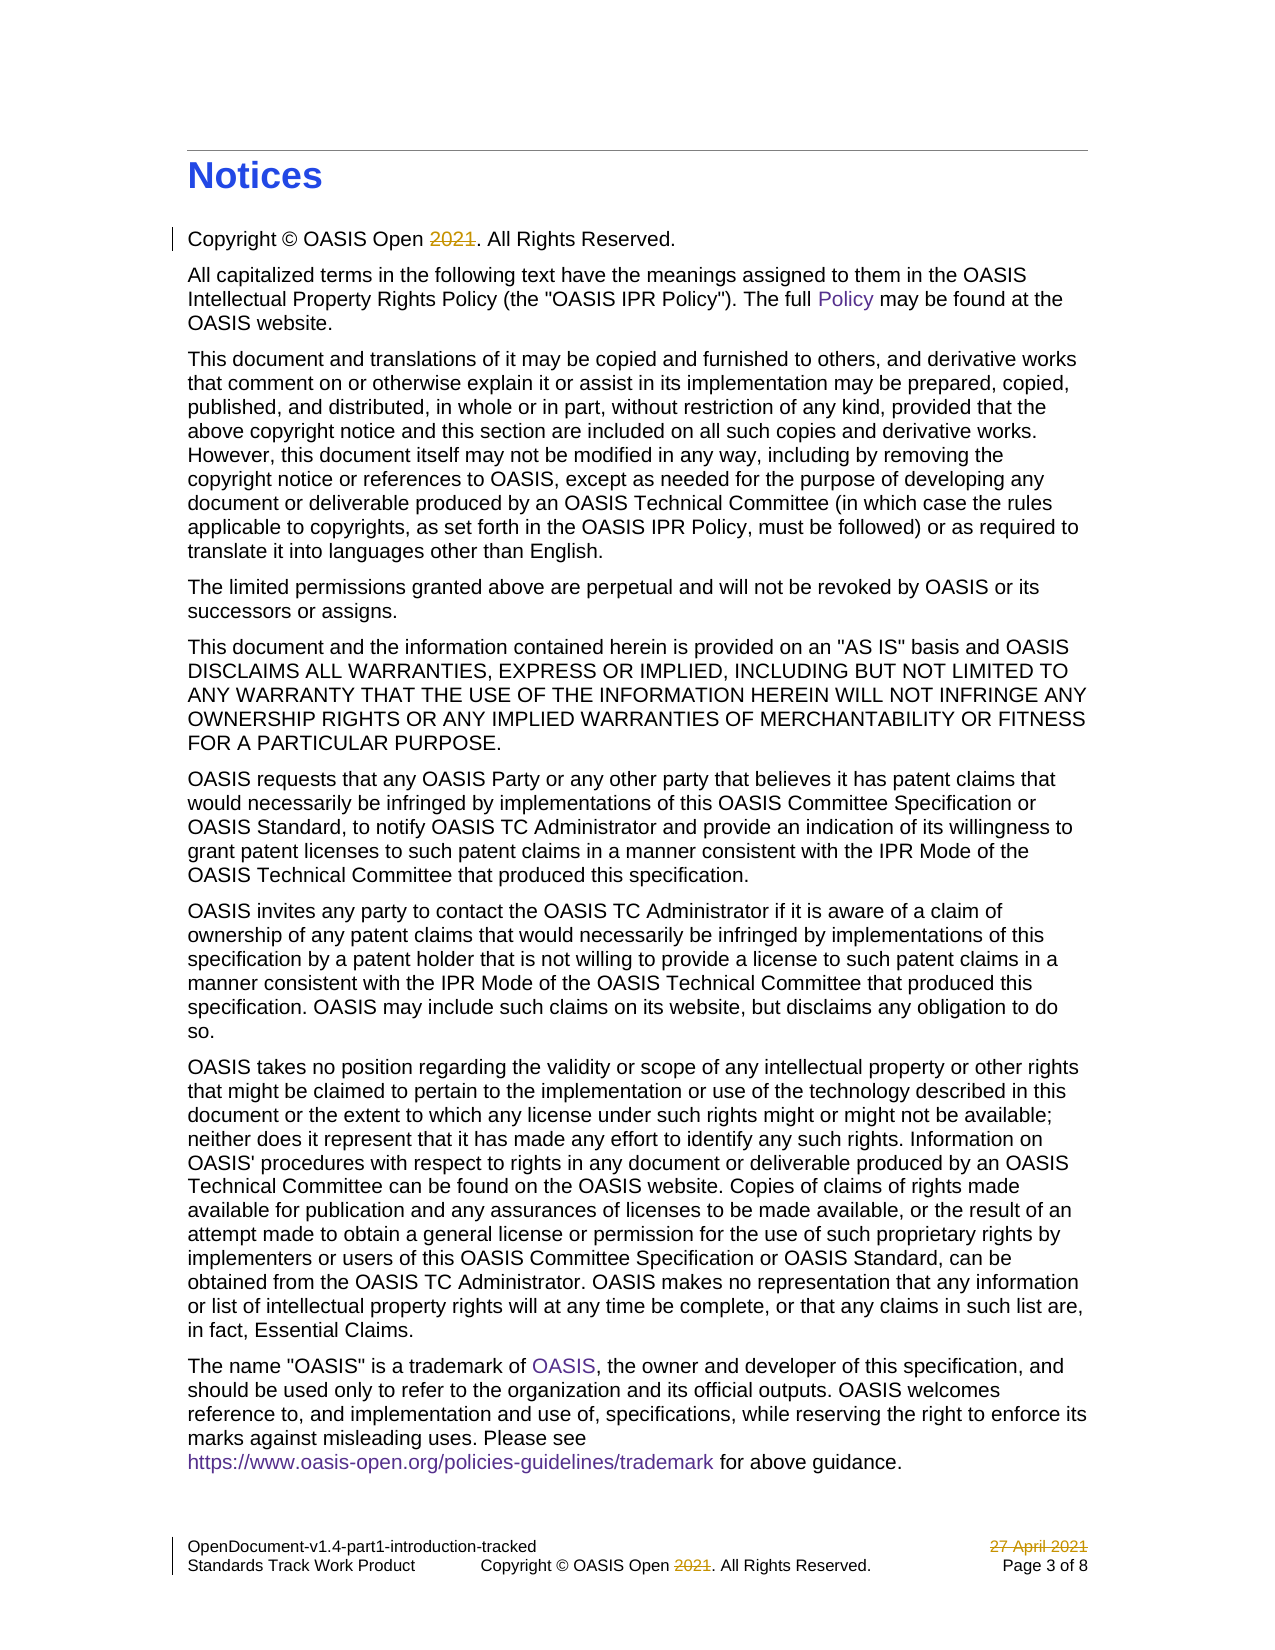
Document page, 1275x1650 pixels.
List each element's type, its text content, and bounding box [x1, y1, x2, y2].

text This document and translations of it may be copied and furnished to others, and derivative works that comment on or otherwise explain it or assist in its implementation may be prepared, copied, published, and distributed, in whole or in part, without restriction of any kind, provided that the above copyright notice and this section are included on all such copies and derivative works. However, this document itself may not be modified in any way, including by removing the copyright notice or references to OASIS, except as needed for the purpose of developing any document or deliverable produced by an OASIS Technical Committee (in which case the rules applicable to copyrights, as set forth in the OASIS IPR Policy, must be followed) or as required to translate it into languages other than English. [187, 347, 1088, 563]
text Copyright © OASIS Open . All Rights Reserved. [187, 227, 1088, 251]
text This document and the information contained herein is provided on an "AS IS" basis and OASIS DISCLAIMS ALL WARRANTIES, EXPRESS OR IMPLIED, INCLUDING BUT NOT LIMITED TO ANY WARRANTY THAT THE USE OF THE INFORMATION HEREIN WILL NOT INFRINGE ANY OWNERSHIP RIGHTS OR ANY IMPLIED WARRANTIES OF MERCHANTABILITY OR FITNESS FOR A PARTICULAR PURPOSE. [187, 635, 1088, 755]
text Notices [187, 151, 1088, 196]
text OASIS invites any party to contact the OASIS TC Administrator if it is aware of a claim of ownership of any patent claims that would necessarily be infringed by implementations of this specification by a patent holder that is not willing to provide a license to such patent claims in a manner consistent with the IPR Mode of the OASIS Technical Committee that produced this specification. OASIS may include such claims on its website, but disclaims any obligation to do so. [187, 899, 1088, 1042]
text All capitalized terms in the following text have the meanings assigned to them in the OASIS Intellectual Property Rights Policy (the "OASIS IPR Policy"). The full Policy may be found at the OASIS website. [187, 263, 1088, 335]
text The limited permissions granted above are perpetual and will not be revoked by OASIS or its successors or assigns. [187, 575, 1088, 623]
text The name "OASIS" is a trademark of OASIS, the owner and developer of this specification, and should be used only to refer to the organization and its official outputs. OASIS welcomes reference to, and implementation and use of, specifications, while reserving the right to enforce its marks against misleading uses. Please see https://www.oasis-open.org/policies-guidelines/trademark for above guidance. [187, 1354, 1088, 1474]
text OASIS takes no position regarding the validity or scope of any intellectual property or other rights that might be claimed to pertain to the implementation or use of the technology described in this document or the extent to which any license under such rights might or might not be available; neither does it represent that it has made any effort to identify any such rights. Information on OASIS' procedures with respect to rights in any document or deliverable produced by an OASIS Technical Committee can be found on the OASIS website. Copies of claims of rights made available for publication and any assurances of licenses to be made available, or the result of an attempt made to obtain a general license or permission for the use of such proprietary rights by implementers or users of this OASIS Committee Specification or OASIS Standard, can be obtained from the OASIS TC Administrator. OASIS makes no representation that any information or list of intellectual property rights will at any time be complete, or that any claims in such list are, in fact, Essential Claims. [187, 1054, 1088, 1342]
text OASIS requests that any OASIS Party or any other party that believes it has patent claims that would necessarily be infringed by implementations of this OASIS Committee Specification or OASIS Standard, to notify OASIS TC Administrator and provide an indication of its willingness to grant patent licenses to such patent claims in a manner consistent with the IPR Mode of the OASIS Technical Committee that produced this specification. [187, 767, 1088, 887]
